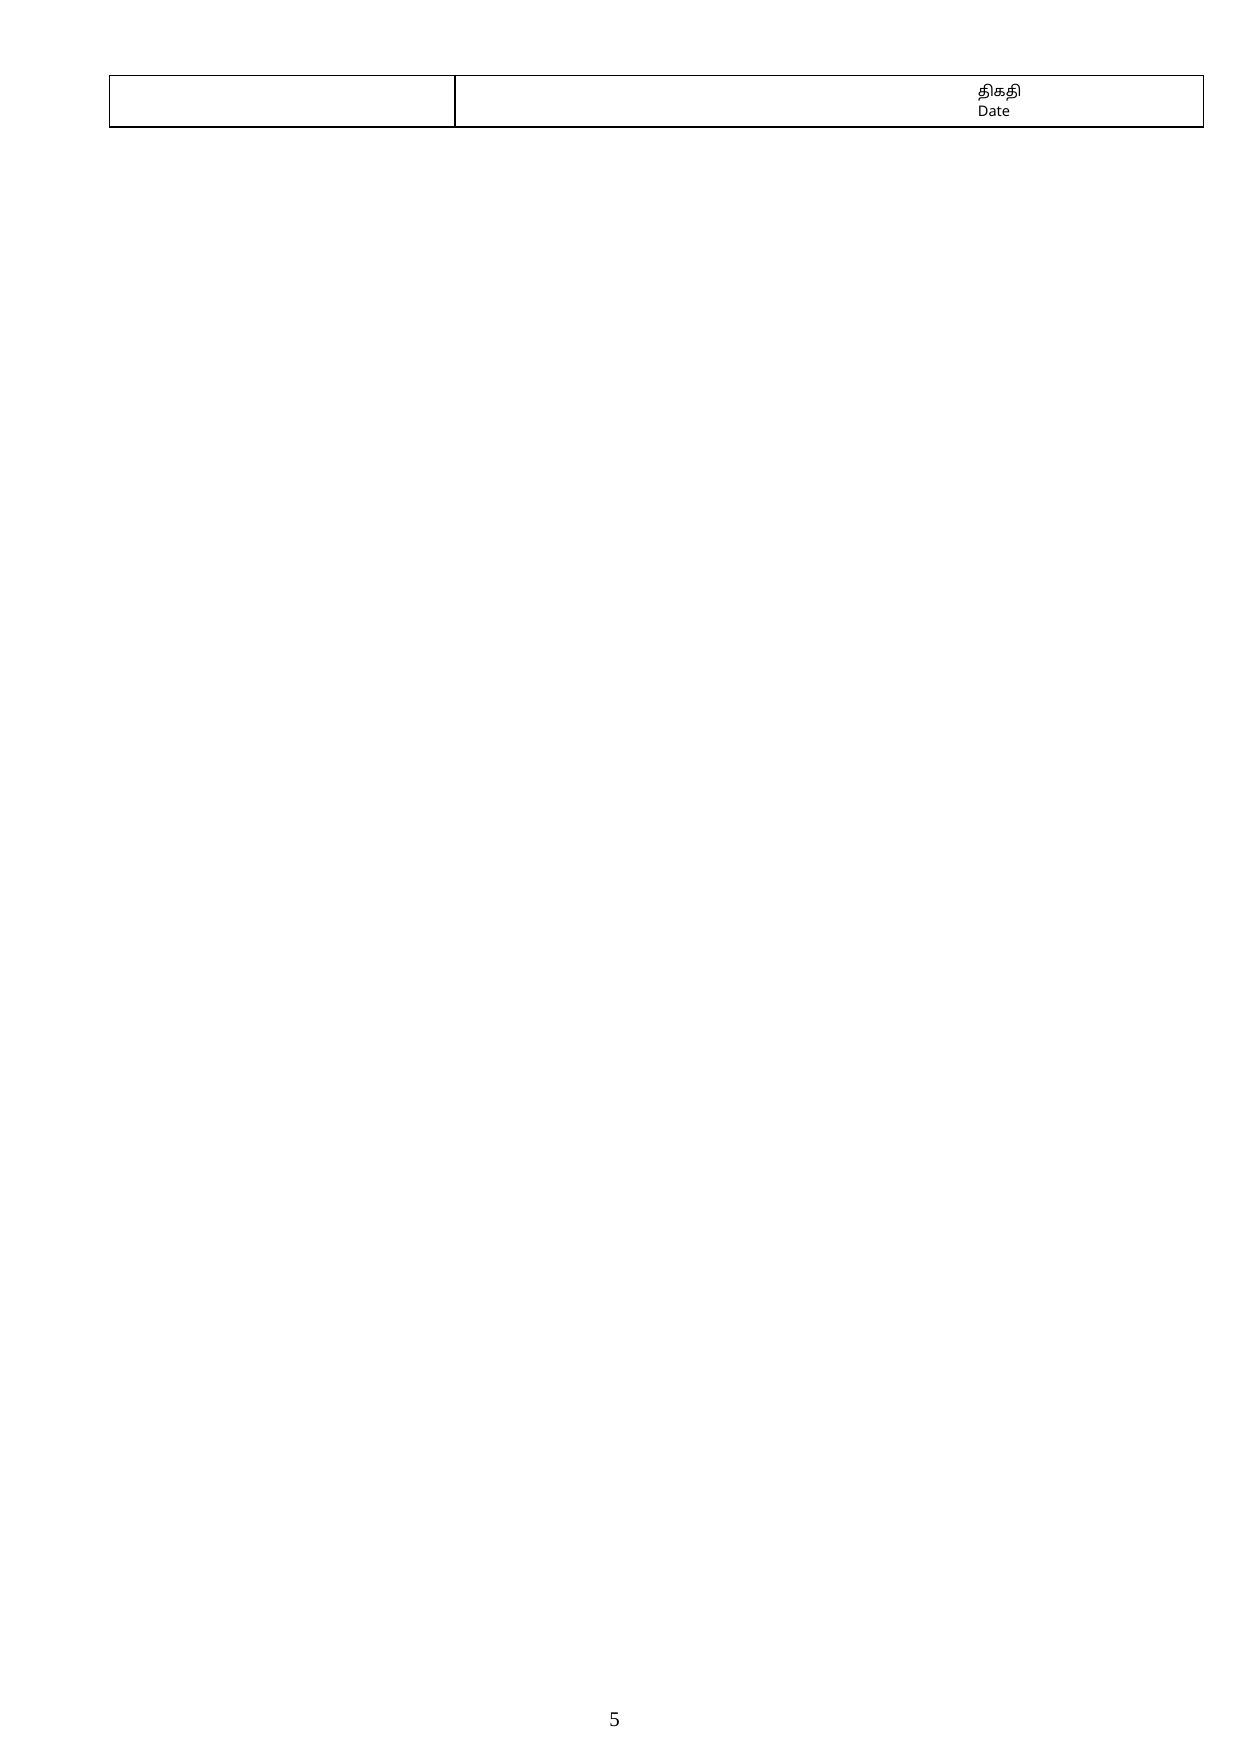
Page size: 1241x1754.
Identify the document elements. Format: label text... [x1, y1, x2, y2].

table_cell [110, 76, 454, 126]
table_cell திகதி Date [456, 76, 1203, 126]
